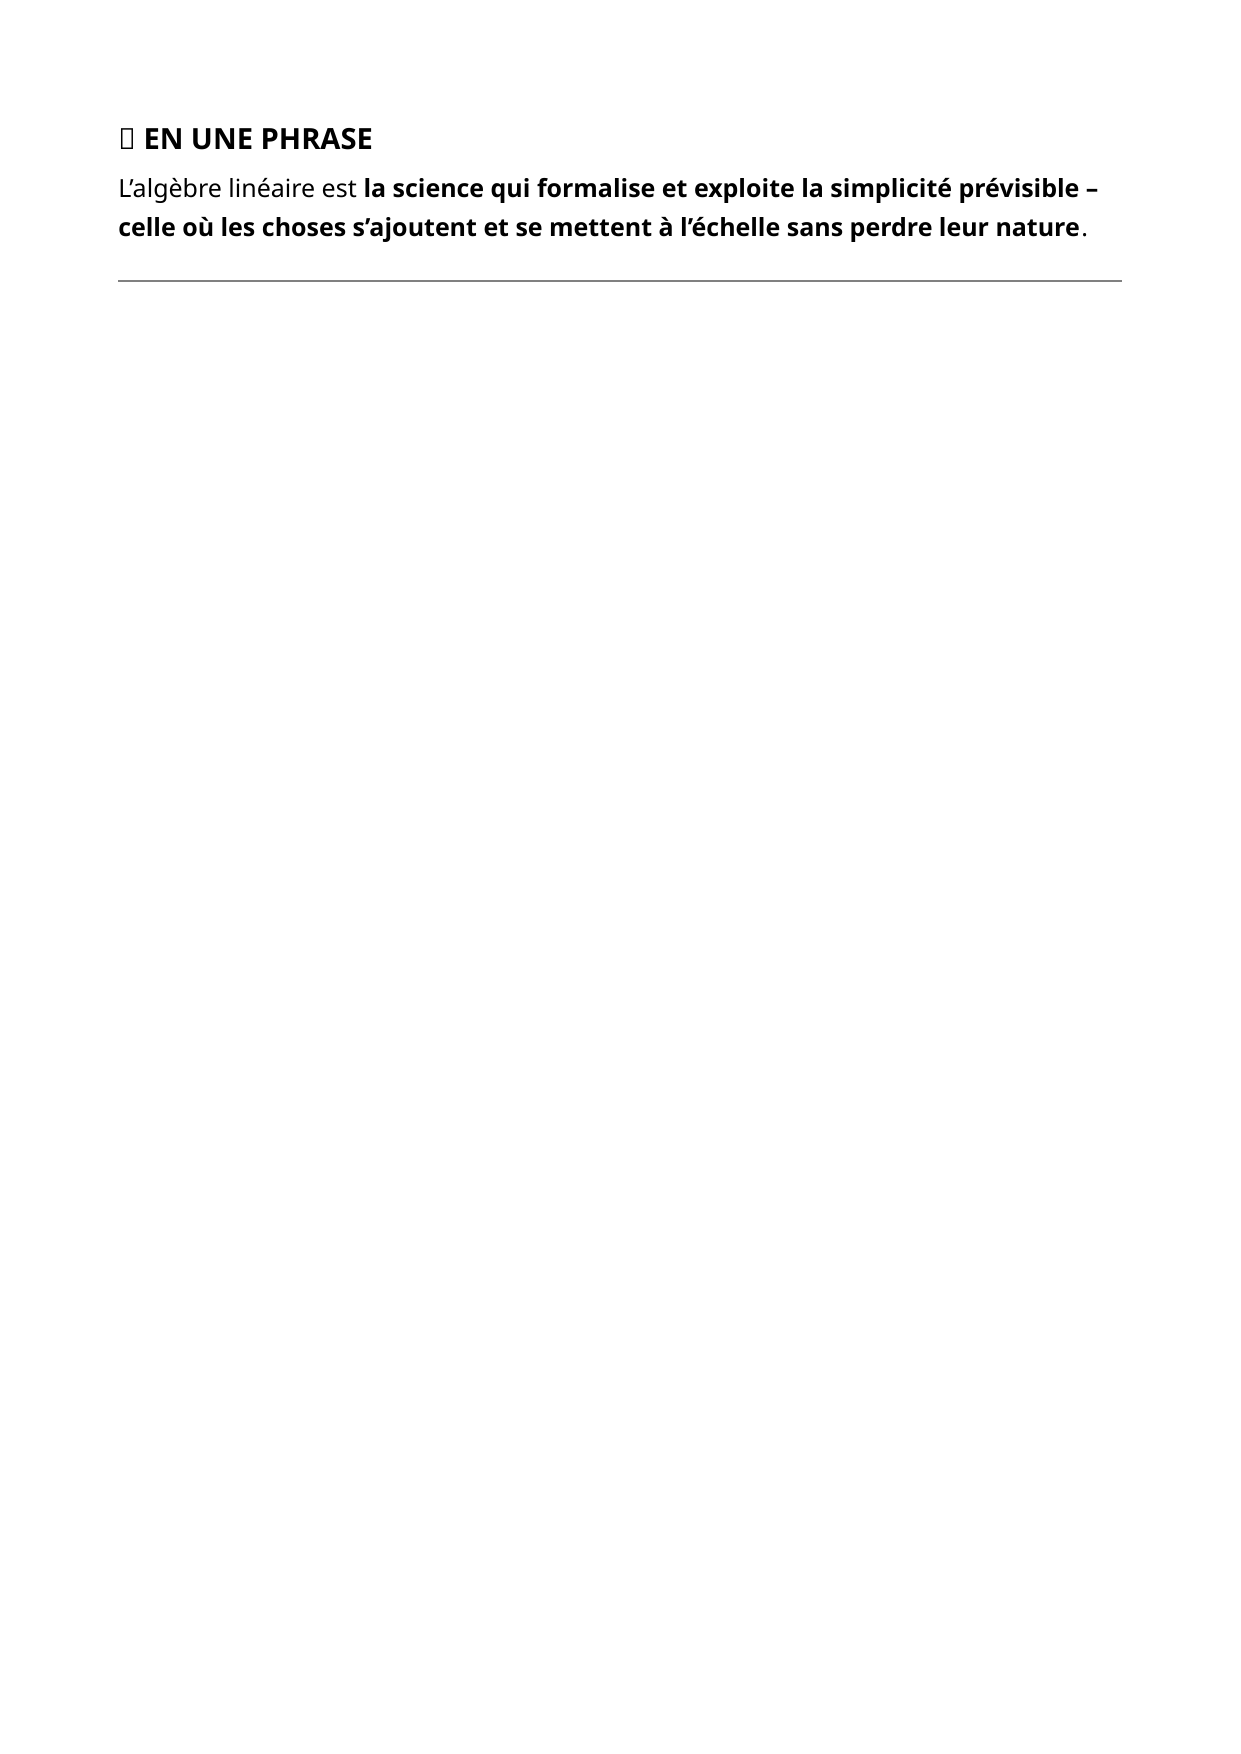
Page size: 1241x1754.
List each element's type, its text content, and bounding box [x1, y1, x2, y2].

text L’algèbre linéaire est la science qui formalise et exploite la simplicité prévisible – celle où les choses s’ajoutent et se mettent à l’échelle sans perdre leur nature. [118, 170, 1122, 243]
subtitle 💎 EN UNE PHRASE [118, 118, 1122, 158]
